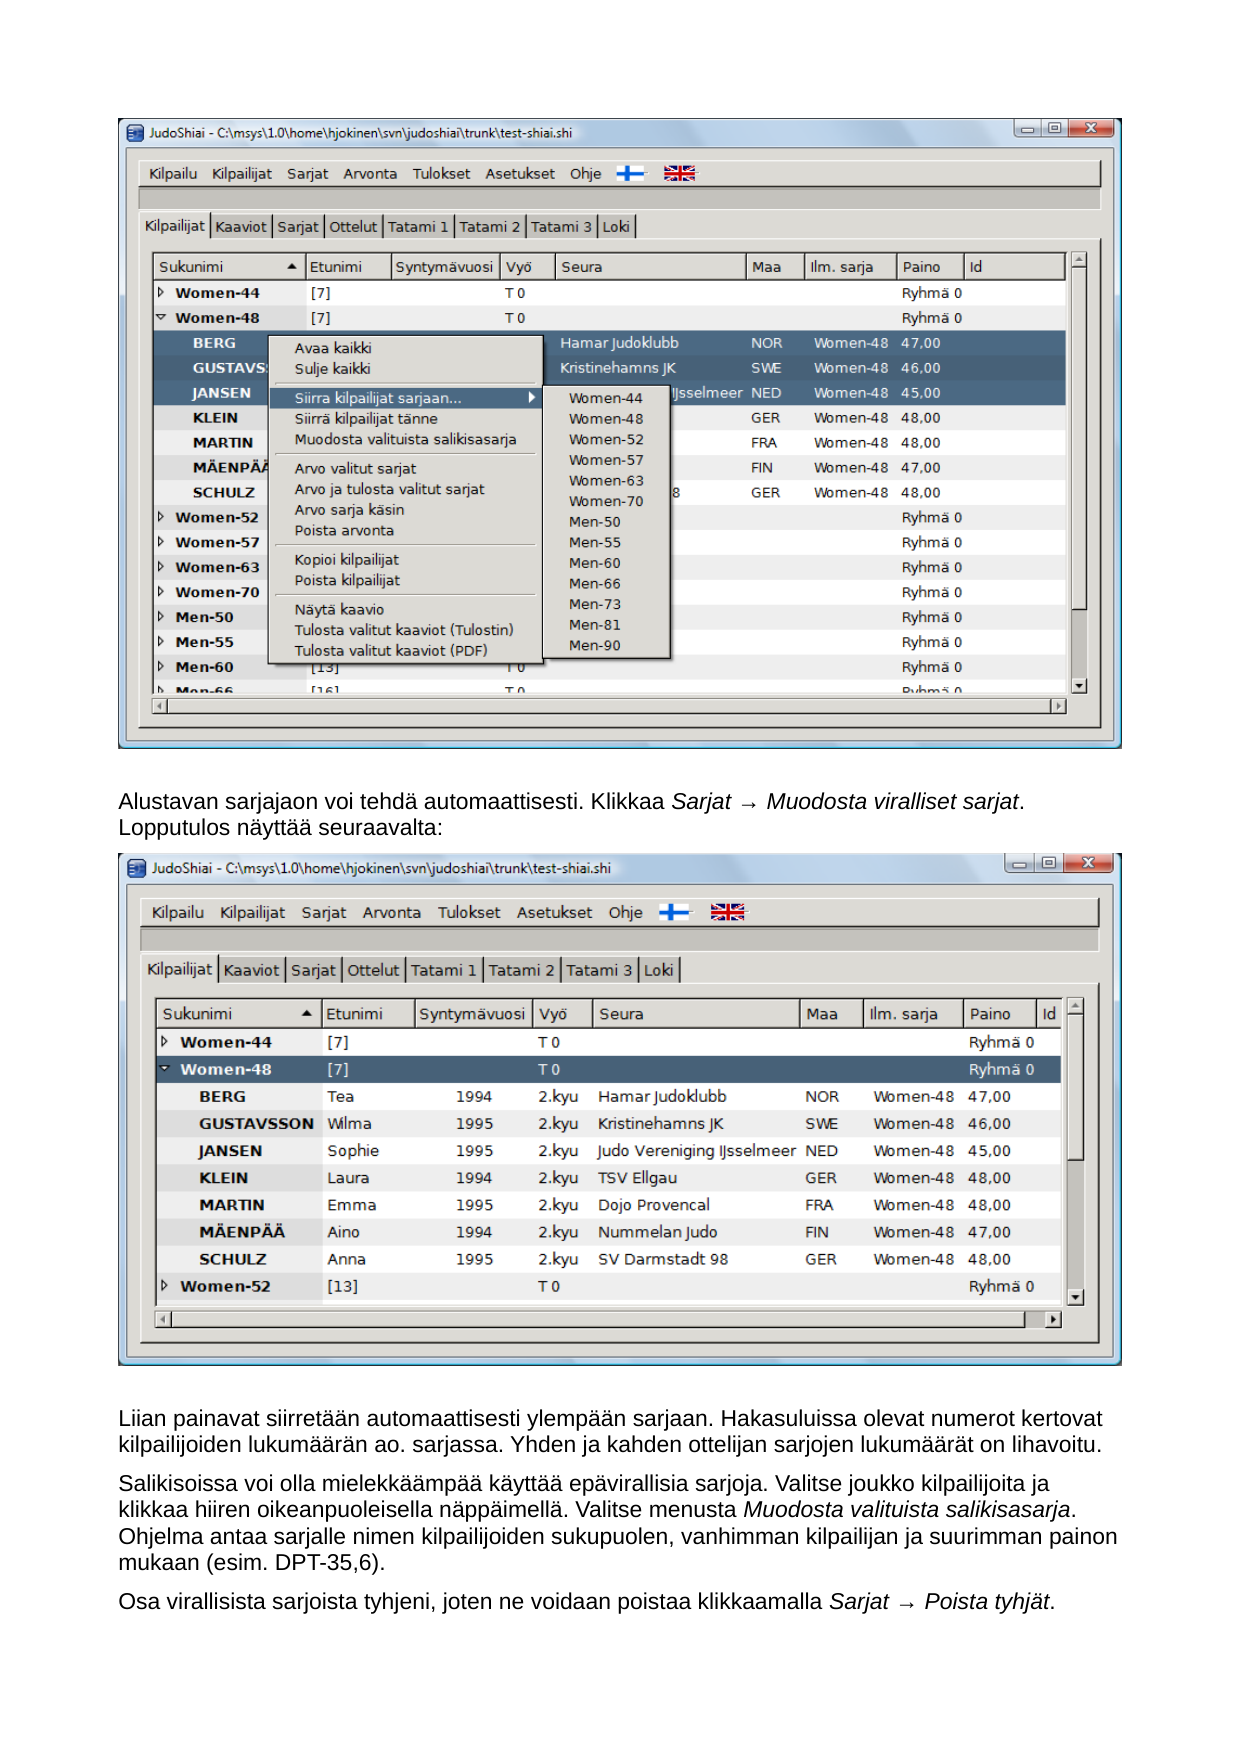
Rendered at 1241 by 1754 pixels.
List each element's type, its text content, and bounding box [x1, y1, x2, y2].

text Salikisoissa voi olla mielekkäämpää käyttää epävirallisia sarjoja. Valitse joukko kilpailijoita ja klikkaa hiiren oikeanpuoleisella näppäimellä. Valitse menusta Muodosta valituista salikisasarja. Ohjelma antaa sarjalle nimen kilpailijoiden sukupuolen, vanhimman kilpailijan ja suurimman painon mukaan (esim. DPT-35,6). [118, 1470, 1122, 1576]
text Liian painavat siirretään automaattisesti ylempään sarjaan. Hakasuluissa olevat numerot kertovat kilpailijoiden lukumäärän ao. sarjassa. Yhden ja kahden ottelijan sarjojen lukumäärät on lihavoitu. [118, 1405, 1122, 1458]
picture [118, 853, 1122, 1366]
text Osa virallisista sarjoista tyhjeni, joten ne voidaan poistaa klikkaamalla Sarjat → Poista tyhjät. [118, 1588, 1122, 1614]
picture [118, 118, 1122, 749]
text Alustavan sarjajaon voi tehdä automaattisesti. Klikkaa Sarjat → Muodosta viralliset sarjat. Lopputulos näyttää seuraavalta: [118, 788, 1122, 841]
